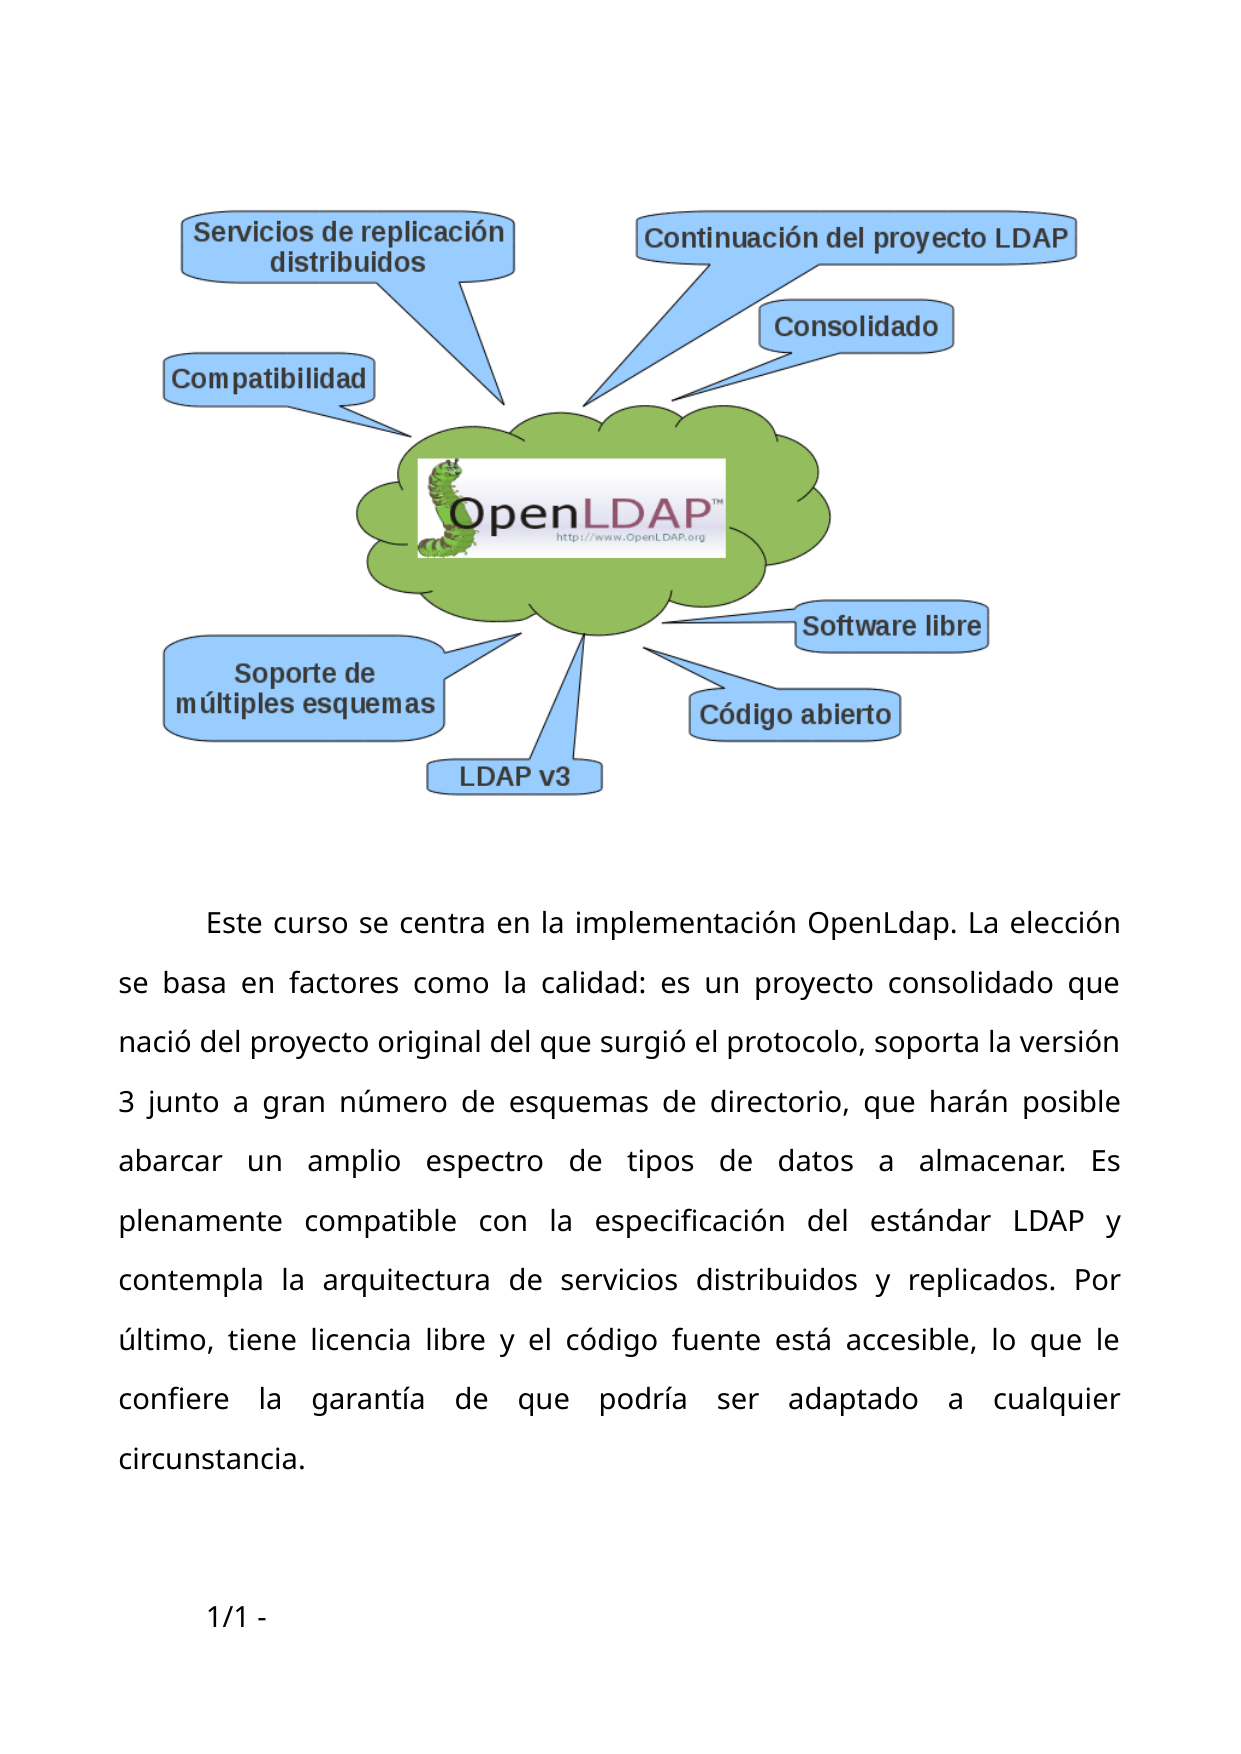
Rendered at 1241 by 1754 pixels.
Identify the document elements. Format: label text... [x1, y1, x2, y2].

picture [129, 141, 1111, 883]
text Este curso se centra en la implementación OpenLdap. La elección se basa en factores como la calidad: es un proyecto consolidado que nació del proyecto original del que surgió el protocolo, soporta la versión 3 junto a gran número de esquemas de directorio, que harán posible abarcar un amplio espectro de tipos de datos a almacenar. Es plenamente compatible con la especificación del estándar LDAP y contempla la arquitectura de servicios distribuidos y replicados. Por último, tiene licencia libre y el código fuente está accesible, lo que le confiere la garantía de que podría ser adaptado a cualquier circunstancia. [118, 118, 1122, 1478]
